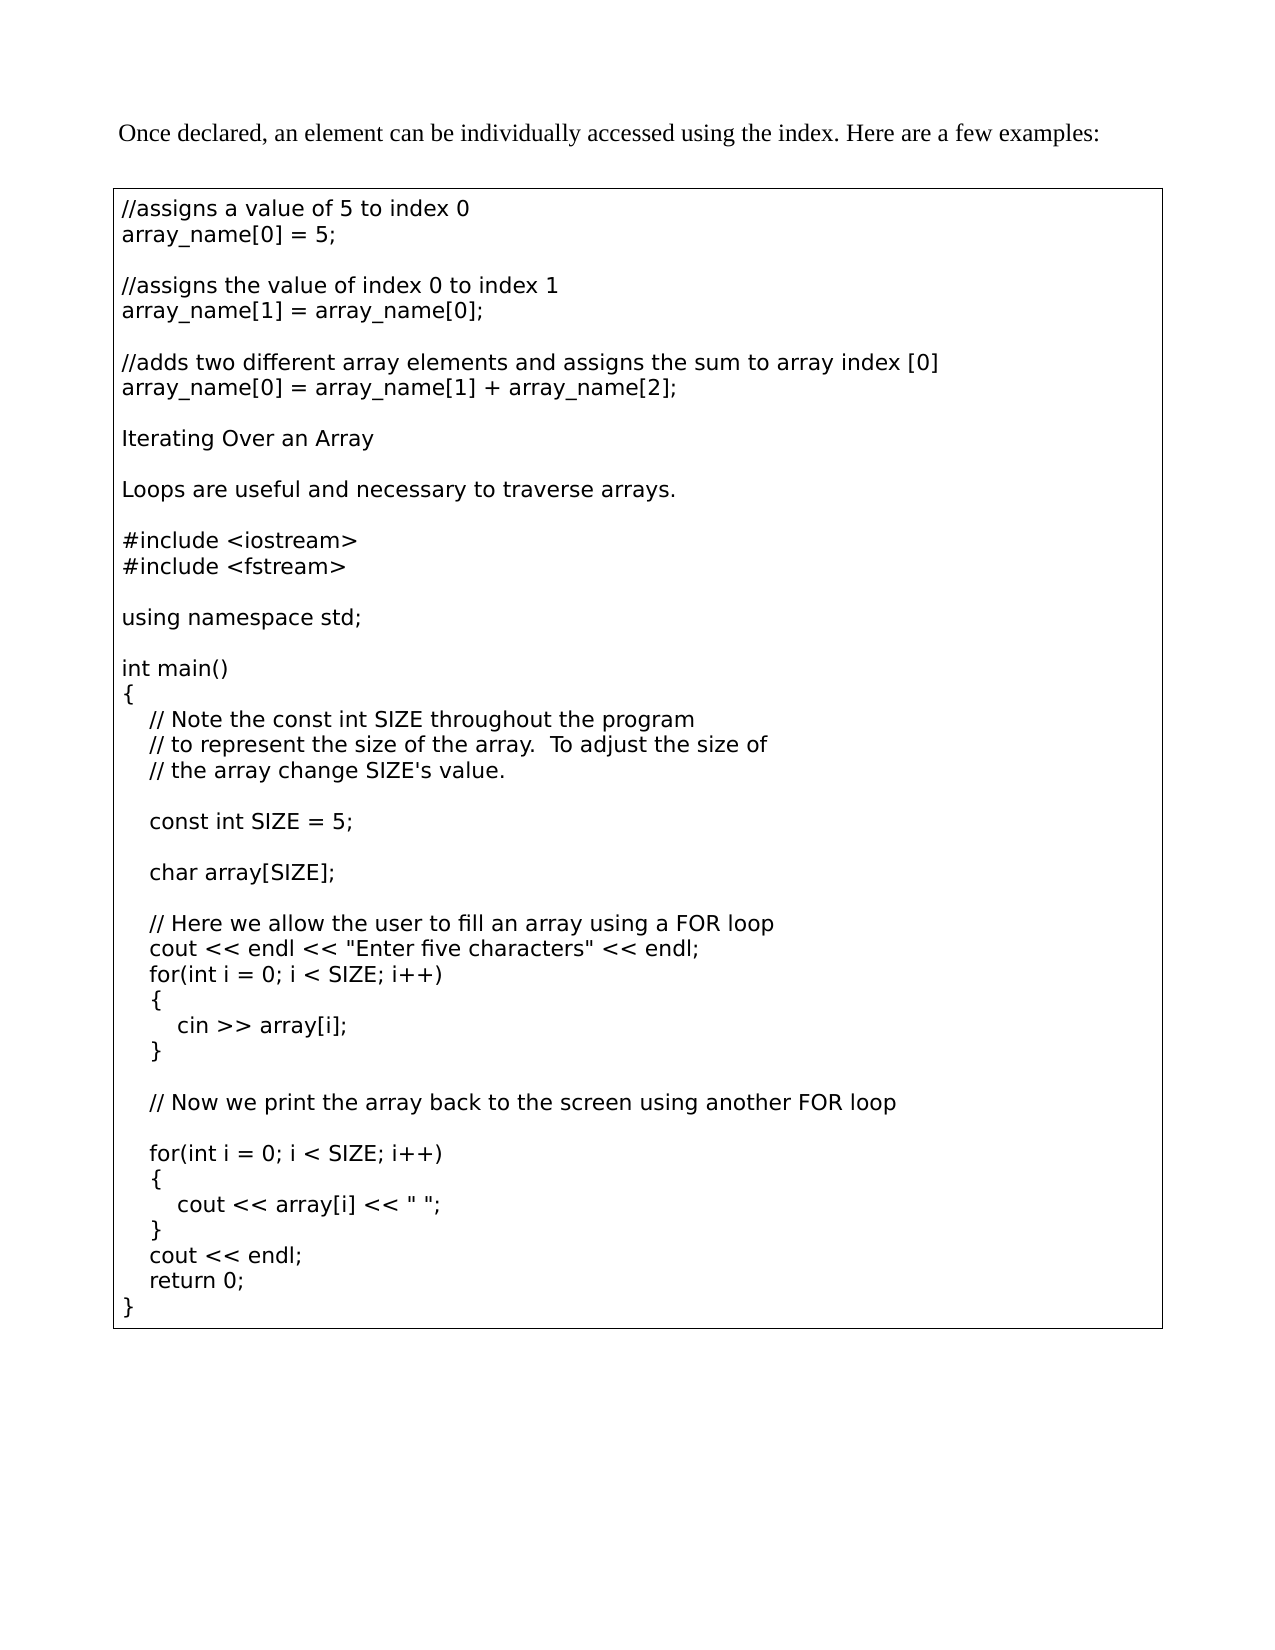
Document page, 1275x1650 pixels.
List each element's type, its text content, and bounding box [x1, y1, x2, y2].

text Iterating Over an Array [121, 426, 1153, 452]
text array_name[0] = 5; [121, 222, 1153, 247]
text { [121, 681, 1153, 707]
text // the array change SIZE's value. [121, 758, 1153, 783]
text cout << endl; [121, 1243, 1153, 1268]
text //adds two different array elements and assigns the sum to array index [0] [121, 349, 1153, 375]
text array_name[1] = array_name[0]; [121, 298, 1153, 324]
text #include <iostream> [121, 528, 1153, 554]
text cout << endl << "Enter five characters" << endl; [121, 937, 1153, 962]
text Loops are useful and necessary to traverse arrays. [121, 477, 1153, 503]
text // Now we print the array back to the screen using another FOR loop [121, 1090, 1153, 1115]
text //assigns a value of 5 to index 0 [121, 196, 1153, 222]
text for(int i = 0; i < SIZE; i++) [121, 962, 1153, 988]
text } [121, 1217, 1153, 1243]
text } [121, 1039, 1153, 1064]
text } [121, 1294, 1153, 1319]
text char array[SIZE]; [121, 860, 1153, 886]
text //assigns the value of index 0 to index 1 [121, 273, 1153, 298]
text // Here we allow the user to fill an array using a FOR loop [121, 911, 1153, 937]
text const int SIZE = 5; [121, 809, 1153, 834]
text { [121, 988, 1153, 1013]
text using namespace std; [121, 605, 1153, 630]
text // to represent the size of the array. To adjust the size of [121, 732, 1153, 758]
text return 0; [121, 1268, 1153, 1294]
text cout << array[i] << " "; [121, 1192, 1153, 1217]
text Once declared, an element can be individually accessed using the index. Here are a few examples: [118, 118, 1157, 147]
text for(int i = 0; i < SIZE; i++) [121, 1141, 1153, 1166]
text int main() [121, 656, 1153, 681]
text array_name[0] = array_name[1] + array_name[2]; [121, 375, 1153, 401]
text // Note the const int SIZE throughout the program [121, 707, 1153, 732]
text cin >> array[i]; [121, 1013, 1153, 1039]
text { [121, 1166, 1153, 1192]
text #include <fstream> [121, 554, 1153, 579]
